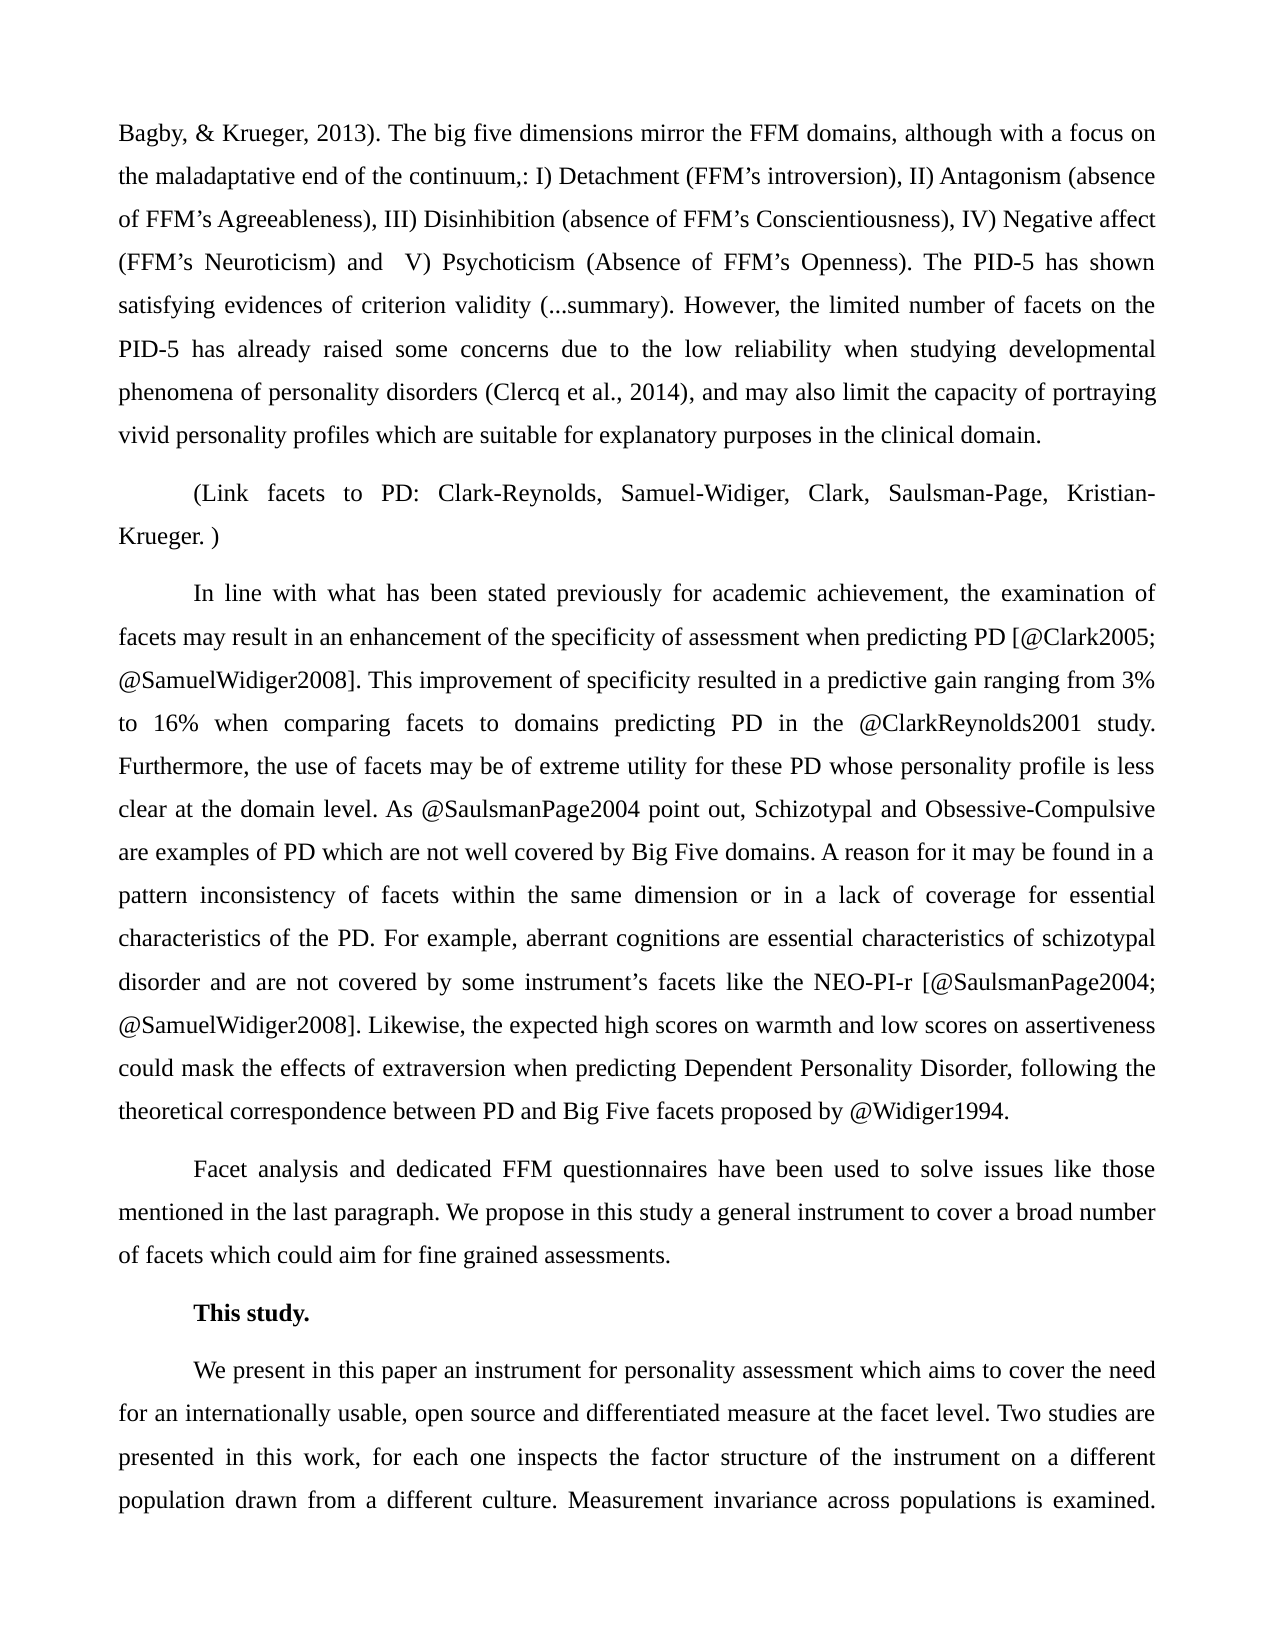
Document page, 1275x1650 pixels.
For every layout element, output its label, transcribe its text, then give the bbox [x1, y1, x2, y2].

text (Link facets to PD: Clark-Reynolds, Samuel-Widiger, Clark, Saulsman-Page, Kristian-Krueger. ) [118, 478, 1157, 549]
text This study. [118, 1298, 1157, 1326]
text Bagby, & Krueger, 2013). The big five dimensions mirror the FFM domains, although with a focus on the maladaptative end of the continuum,: I) Detachment (FFM’s introversion), II) Antagonism (absence of FFM’s Agreeableness), III) Disinhibition (absence of FFM’s Conscientiousness), IV) Negative affect (FFM’s Neuroticism) and V) Psychoticism (Absence of FFM’s Openness). The PID-5 has shown satisfying evidences of criterion validity (...summary). However, the limited number of facets on the PID-5 has already raised some concerns due to the low reliability when studying developmental phenomena of personality disorders (Clercq et al., 2014)⁠, and may also limit the capacity of portraying vivid personality profiles which are suitable for explanatory purposes in the clinical domain. [118, 118, 1157, 449]
text In line with what has been stated previously for academic achievement, the examination of facets may result in an enhancement of the specificity of assessment when predicting PD [@Clark2005; @SamuelWidiger2008]. This improvement of specificity resulted in a predictive gain ranging from 3% to 16% when comparing facets to domains predicting PD in the @ClarkReynolds2001 study. Furthermore, the use of facets may be of extreme utility for these PD whose personality profile is less clear at the domain level. As @SaulsmanPage2004 point out, Schizotypal and Obsessive-Compulsive are examples of PD which are not well covered by Big Five domains. A reason for it may be found in a pattern inconsistency of facets within the same dimension or in a lack of coverage for essential characteristics of the PD. For example, aberrant cognitions are essential characteristics of schizotypal disorder and are not covered by some instrument’s facets like the NEO-PI-r [@SaulsmanPage2004; @SamuelWidiger2008]. Likewise, the expected high scores on warmth and low scores on assertiveness could mask the effects of extraversion when predicting Dependent Personality Disorder, following the theoretical correspondence between PD and Big Five facets proposed by @Widiger1994. [118, 578, 1157, 1125]
text Facet analysis and dedicated FFM questionnaires have been used to solve issues like those mentioned in the last paragraph. We propose in this study a general instrument to cover a broad number of facets which could aim for fine grained assessments. [118, 1154, 1157, 1269]
text We present in this paper an instrument for personality assessment which aims to cover the need for an internationally usable, open source and differentiated measure at the facet level. Two studies are presented in this work, for each one inspects the factor structure of the instrument on a different population drawn from a different culture. Measurement invariance across populations is examined. [118, 1355, 1157, 1513]
